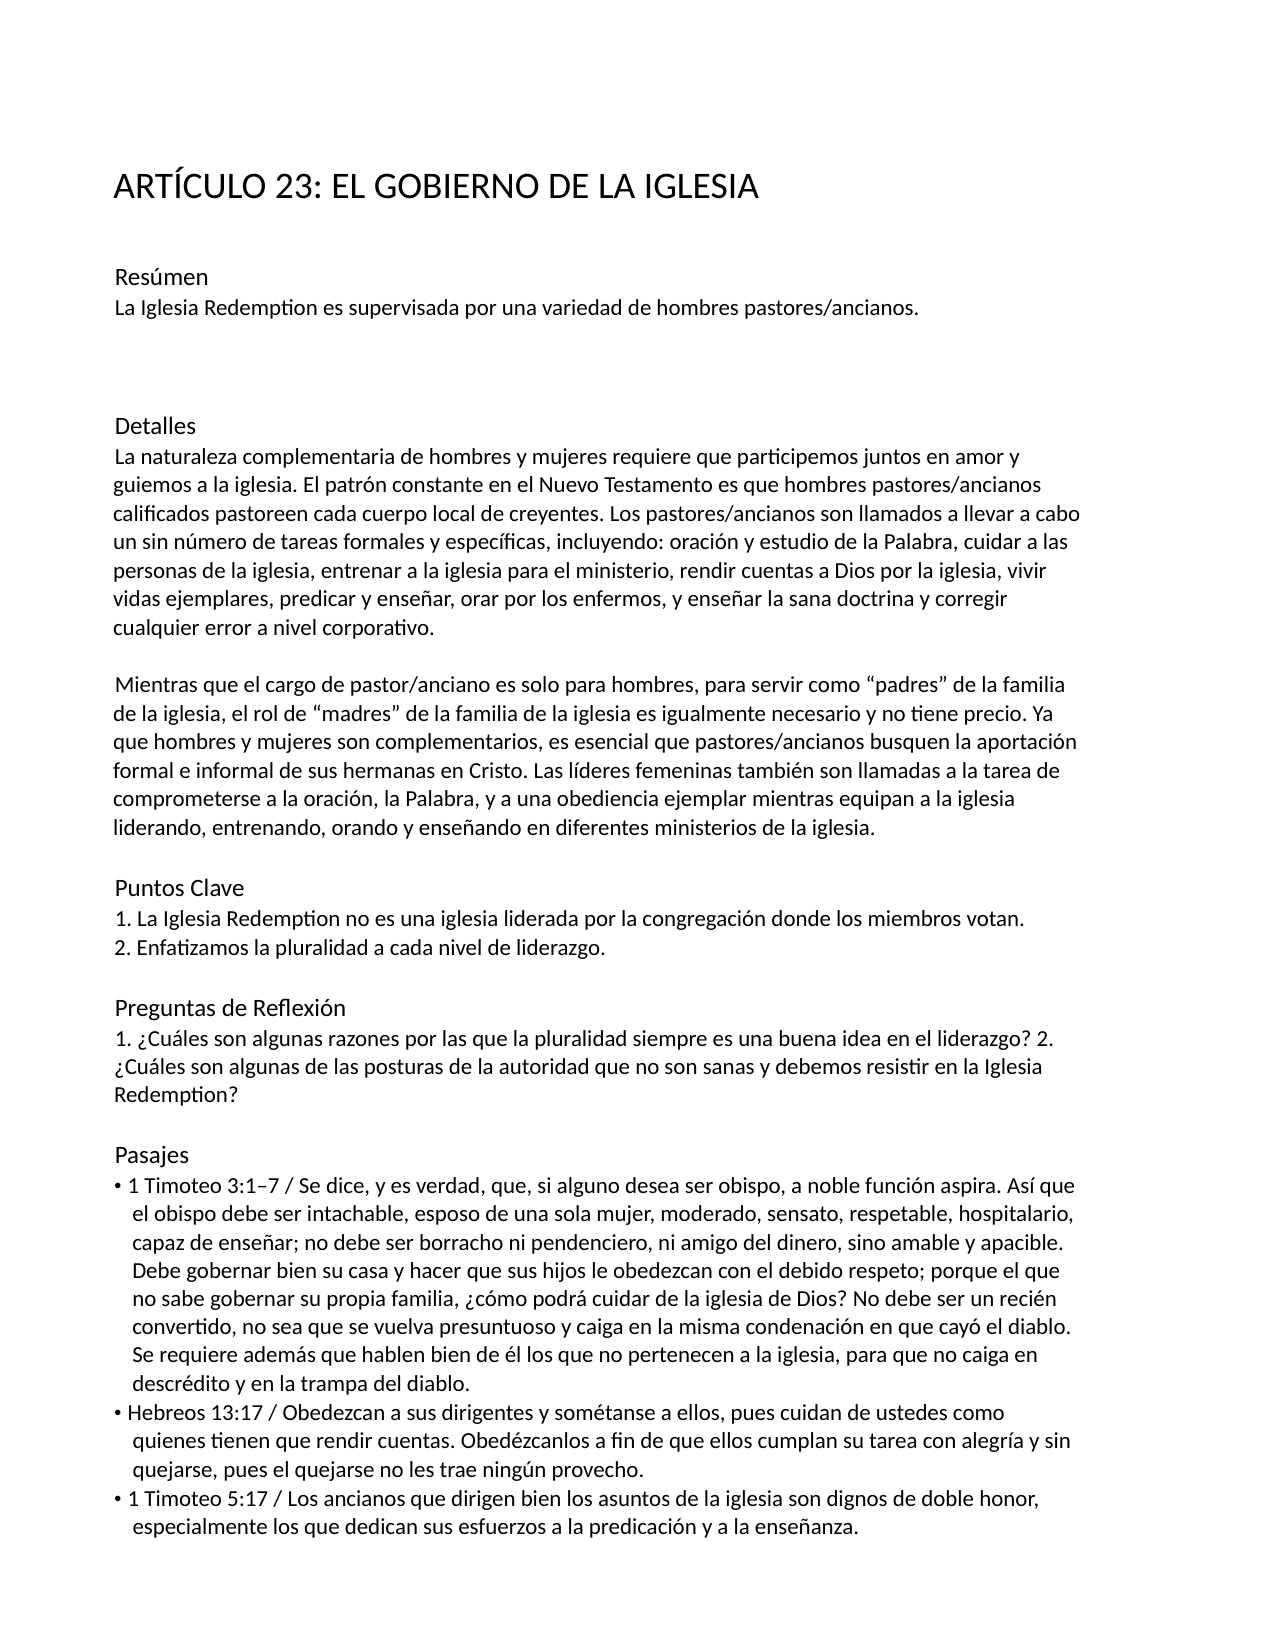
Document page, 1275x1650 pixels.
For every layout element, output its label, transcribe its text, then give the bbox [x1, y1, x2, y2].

text Preguntas de Reflexión [114, 992, 1163, 1022]
text Mientras que el cargo de pastor/anciano es solo para hombres, para servir como “padres” de la familia de la iglesia, el rol de “madres” de la familia de la iglesia es igualmente necesario y no tiene precio. Ya que hombres y mujeres son complementarios, es esencial que pastores/ancianos busquen la aportación formal e informal de sus hermanas en Cristo. Las líderes femeninas también son llamadas a la tarea de comprometerse a la oración, la Palabra, y a una obediencia ejemplar mientras equipan a la iglesia liderando, entrenando, orando y enseñando en diferentes ministerios de la iglesia. [113, 670, 1086, 841]
text Puntos Clave [114, 872, 1163, 902]
text La naturaleza complementaria de hombres y mujeres requiere que participemos juntos en amor y guiemos a la iglesia. El patrón constante en el Nuevo Testamento es que hombres pastores/ancianos calificados pastoreen cada cuerpo local de creyentes. Los pastores/ancianos son llamados a llevar a cabo un sin número de tareas formales y específicas, incluyendo: oración y estudio de la Palabra, cuidar a las personas de la iglesia, entrenar a la iglesia para el ministerio, rendir cuentas a Dios por la iglesia, vivir vidas ejemplares, predicar y enseñar, orar por los enfermos, y enseñar la sana doctrina y corregir cualquier error a nivel corporativo. [113, 442, 1090, 641]
text • Hebreos 13:17 / Obedezcan a sus dirigentes y sométanse a ellos, pues cuidan de ustedes como quienes tienen que rendir cuentas. Obedézcanlos a fin de que ellos cumplan su tarea con alegría y sin quejarse, pues el quejarse no les trae ningún provecho. [114, 1398, 1078, 1483]
text Pasajes [114, 1140, 1163, 1170]
text 1. La Iglesia Redemption no es una iglesia liderada por la congregación donde los miembros votan. 2. Enfatizamos la pluralidad a cada nivel de liderazgo. [114, 904, 1047, 961]
text Detalles [114, 410, 1163, 441]
text • 1 Timoteo 5:17 / Los ancianos que dirigen bien los asuntos de la iglesia son dignos de doble honor, especialmente los que dedican sus esfuerzos a la predicación y a la enseñanza. [114, 1484, 1051, 1541]
text ARTÍCULO 23: EL GOBIERNO DE LA IGLESIA [113, 162, 1163, 208]
text • 1 Timoteo 3:1–7 / Se dice, y es verdad, que, si alguno desea ser obispo, a noble función aspira. Así que el obispo debe ser intachable, esposo de una sola mujer, moderado, sensato, respetable, hospitalario, capaz de enseñar; no debe ser borracho ni pendenciero, ni amigo del dinero, sino amable y apacible. Debe gobernar bien su casa y hacer que sus hijos le obedezcan con el debido respeto; porque el que no sabe gobernar su propia familia, ¿cómo podrá cuidar de la iglesia de Dios? No debe ser un recién convertido, no sea que se vuelva presuntuoso y caiga en la misma condenación en que cayó el diablo. Se requiere además que hablen bien de él los que no pertenecen a la iglesia, para que no caiga en descrédito y en la trampa del diablo. [114, 1171, 1087, 1397]
text Resúmen [114, 261, 1163, 292]
text La Iglesia Redemption es supervisada por una variedad de hombres pastores/ancianos. [114, 293, 1163, 321]
text 1. ¿Cuáles son algunas razones por las que la pluralidad siempre es una buena idea en el liderazgo? 2. ¿Cuáles son algunas de las posturas de la autoridad que no son sanas y debemos resistir en la Iglesia Redemption? [114, 1024, 1086, 1108]
